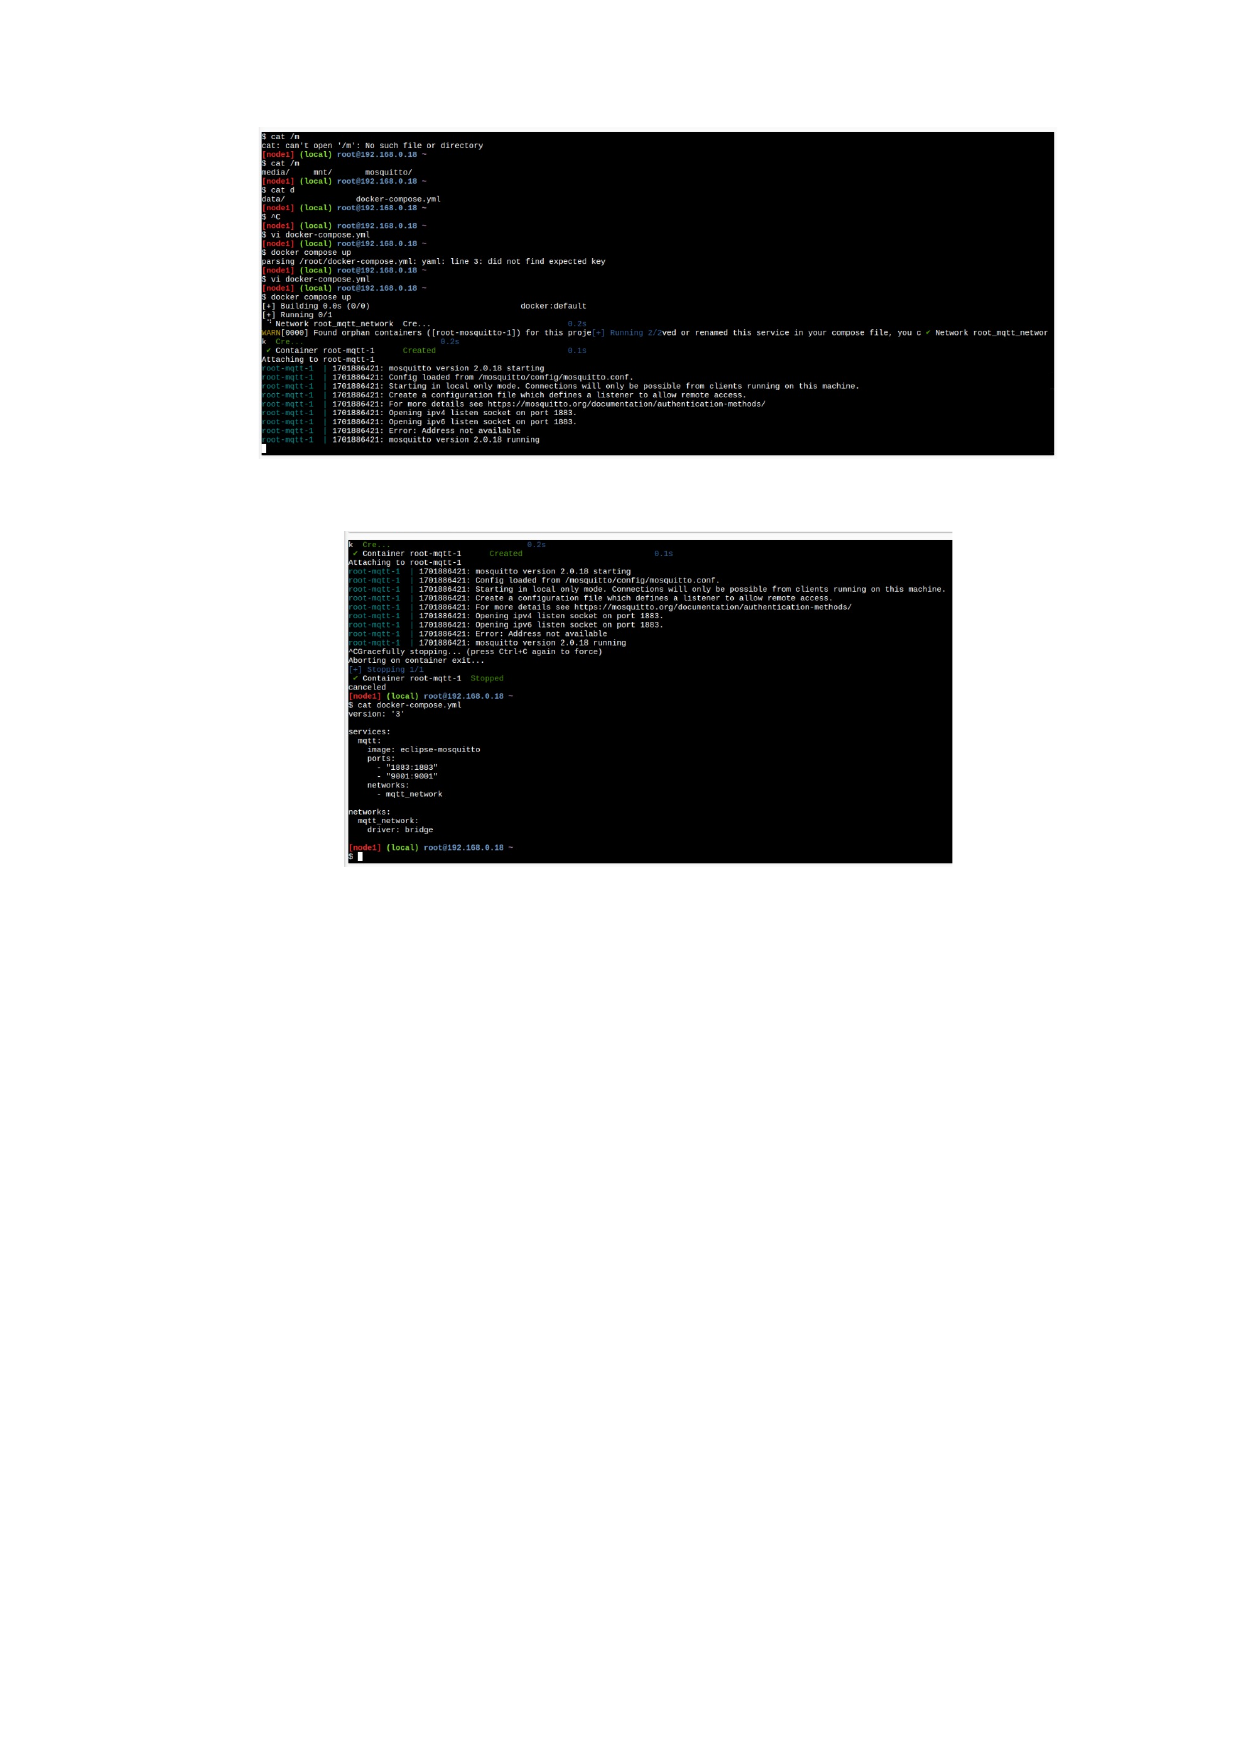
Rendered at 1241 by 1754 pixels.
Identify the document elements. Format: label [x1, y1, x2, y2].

picture [340, 531, 953, 867]
picture [258, 127, 1058, 459]
